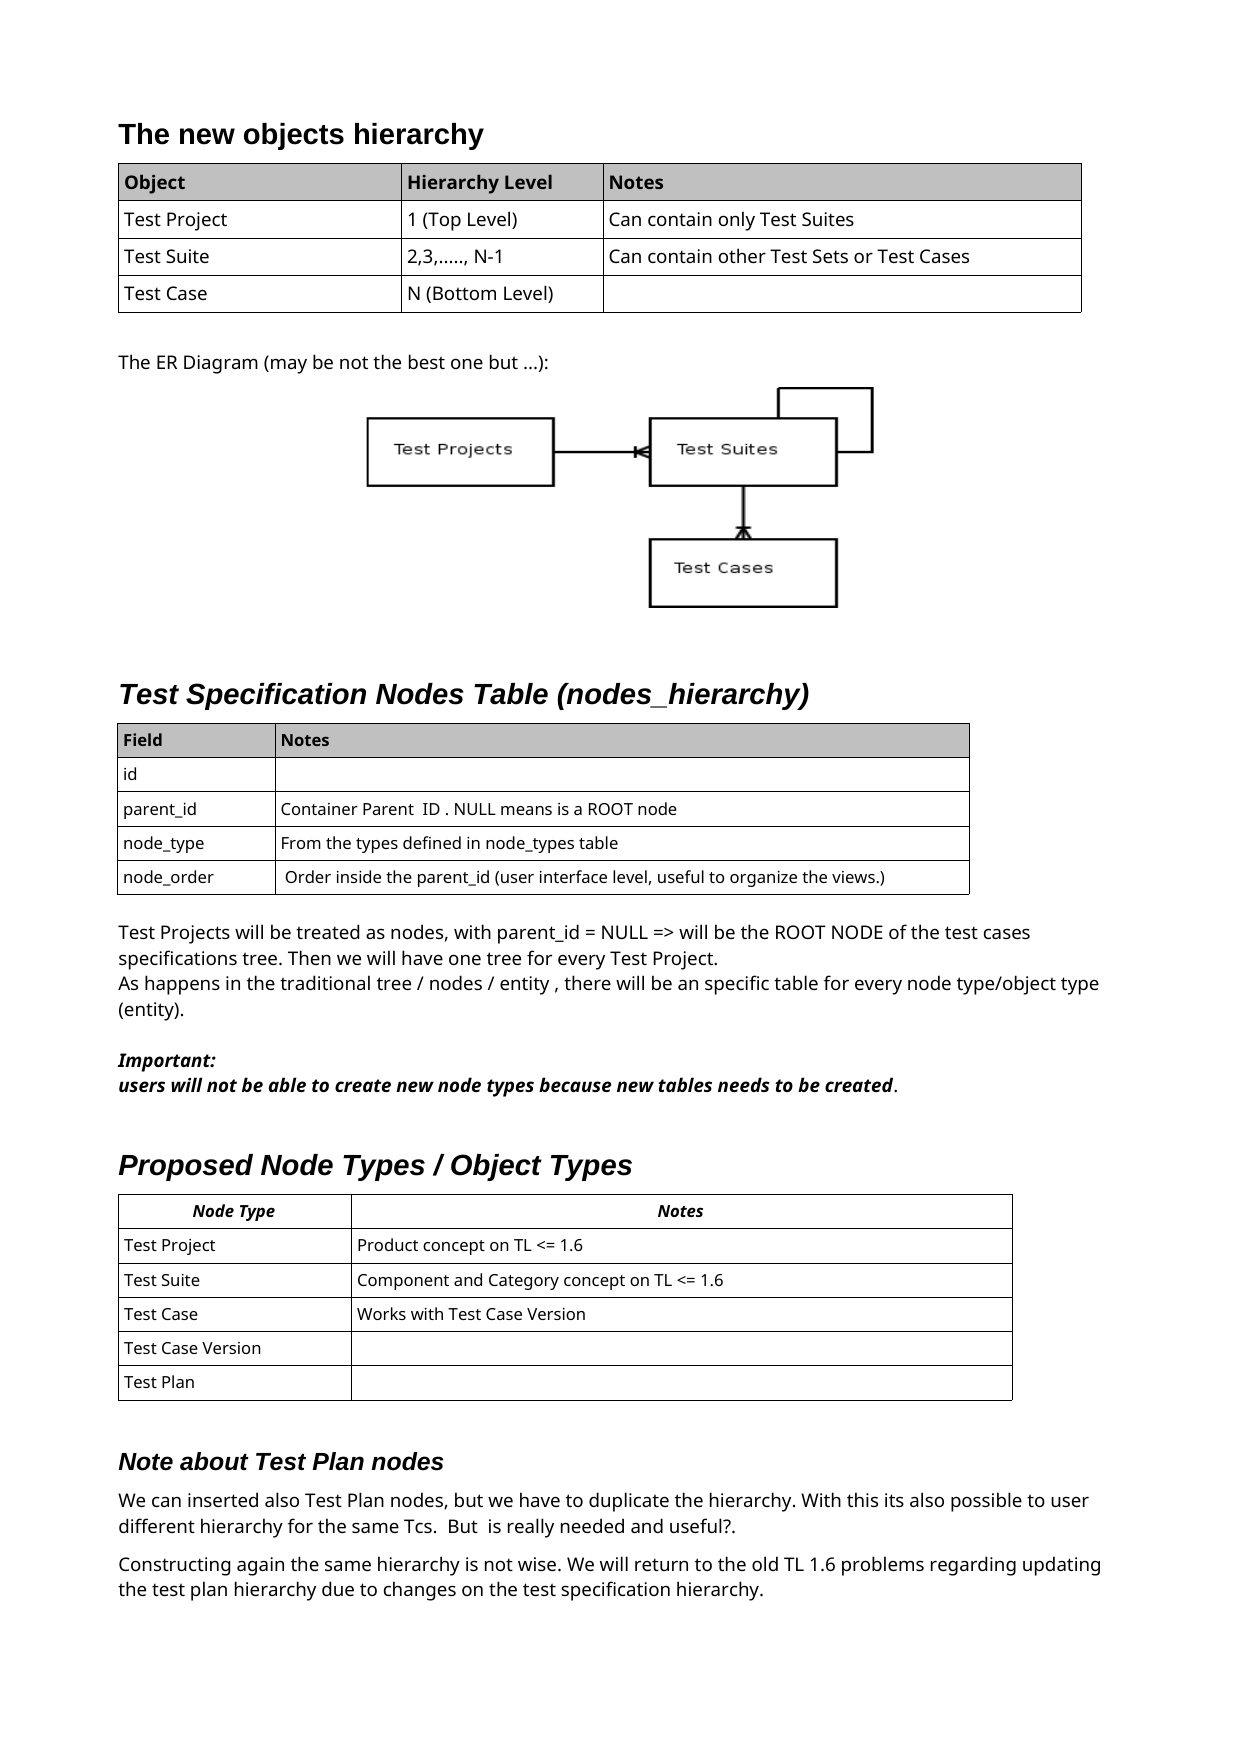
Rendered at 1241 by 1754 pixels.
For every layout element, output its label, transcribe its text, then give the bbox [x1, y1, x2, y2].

table_cell parent_id [118, 792, 275, 826]
table_cell Test Plan [119, 1366, 351, 1399]
picture [366, 387, 874, 608]
text Test Projects will be treated as nodes, with parent_id = NULL => will be the ROOT NODE of the test cases specifications tree. Then we will have one tree for every Test Project. [118, 920, 1122, 971]
table_cell N (Bottom Level) [402, 276, 603, 312]
table_header Notes [604, 164, 1081, 200]
text Constructing again the same hierarchy is not wise. We will return to the old TL 1.6 problems regarding updating the test plan hierarchy due to changes on the test specification hierarchy. [118, 1551, 1122, 1602]
table_cell [352, 1366, 1012, 1399]
table_header Field [118, 724, 275, 757]
table_cell id [118, 758, 275, 791]
table_cell Works with Test Case Version [352, 1298, 1012, 1331]
table_cell Test Case Version [119, 1332, 351, 1365]
table_cell Test Case [119, 1298, 351, 1331]
table_cell Product concept on TL <= 1.6 [352, 1229, 1012, 1262]
table_cell node_type [118, 827, 275, 860]
text As happens in the traditional tree / nodes / entity , there will be an specific table for every node type/object type (entity). [118, 971, 1122, 1022]
table_cell Test Project [119, 201, 401, 237]
table_cell Container Parent ID . NULL means is a ROOT node [276, 792, 969, 826]
table_cell [604, 276, 1081, 312]
table_cell 2,3,....., N-1 [402, 239, 603, 274]
table_cell Can contain other Test Sets or Test Cases [604, 239, 1081, 274]
table_header Notes [352, 1195, 1012, 1228]
table_header Node Type [119, 1195, 351, 1228]
table_cell Test Project [119, 1229, 351, 1262]
table_cell Can contain only Test Suites [604, 201, 1081, 237]
table_cell [276, 758, 969, 791]
subtitle Proposed Node Types / Object Types [118, 1149, 1122, 1181]
table_cell Test Suite [119, 239, 401, 274]
table_cell Component and Category concept on TL <= 1.6 [352, 1264, 1012, 1297]
table_cell Test Suite [119, 1264, 351, 1297]
table_header Notes [276, 724, 969, 757]
subtitle Note about Test Plan nodes [118, 1447, 1122, 1475]
text Important: [118, 1047, 1122, 1073]
text The ER Diagram (may be not the best one but ...): [118, 350, 1122, 375]
table_cell [352, 1332, 1012, 1365]
table_cell 1 (Top Level) [402, 201, 603, 237]
table_cell From the types defined in node_types table [276, 827, 969, 860]
text users will not be able to create new node types because new tables needs to be created. [118, 1073, 1122, 1098]
text We can inserted also Test Plan nodes, but we have to duplicate the hierarchy. With this its also possible to user different hierarchy for the same Tcs. But is really needed and useful?. [118, 1488, 1122, 1539]
subtitle Test Specification Nodes Table (nodes_hierarchy) [118, 678, 1122, 710]
table_cell node_order [118, 861, 275, 894]
table_cell Test Case [119, 276, 401, 312]
table_header Object [119, 164, 401, 200]
text The new objects hierarchy [118, 118, 1122, 151]
table_header Hierarchy Level [402, 164, 603, 200]
table_cell Order inside the parent_id (user interface level, useful to organize the views.) [276, 861, 969, 894]
